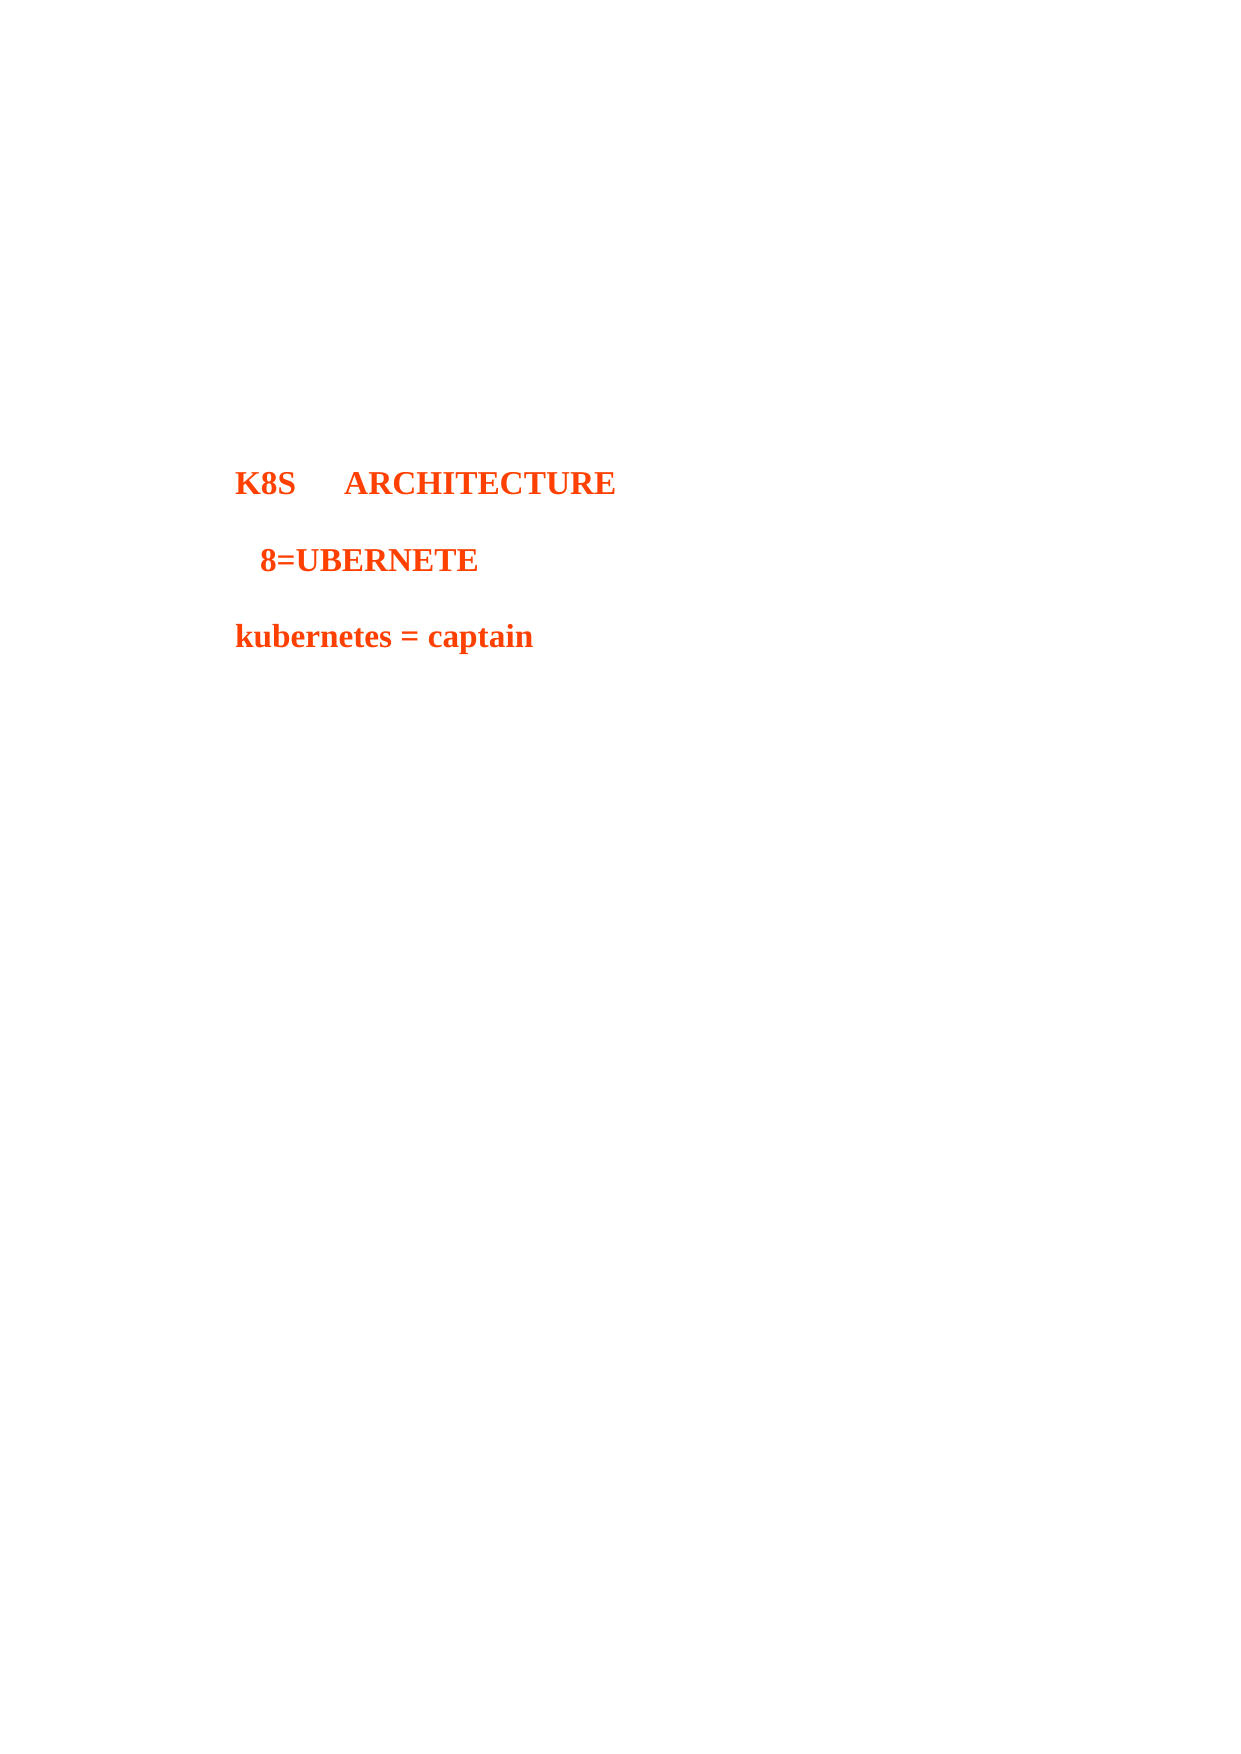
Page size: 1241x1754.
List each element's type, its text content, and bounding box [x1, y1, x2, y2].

text 8=UBERNETE [118, 540, 1122, 578]
text kubernetes = captain [118, 616, 1122, 655]
text K8S ARCHITECTURE [118, 463, 1122, 501]
